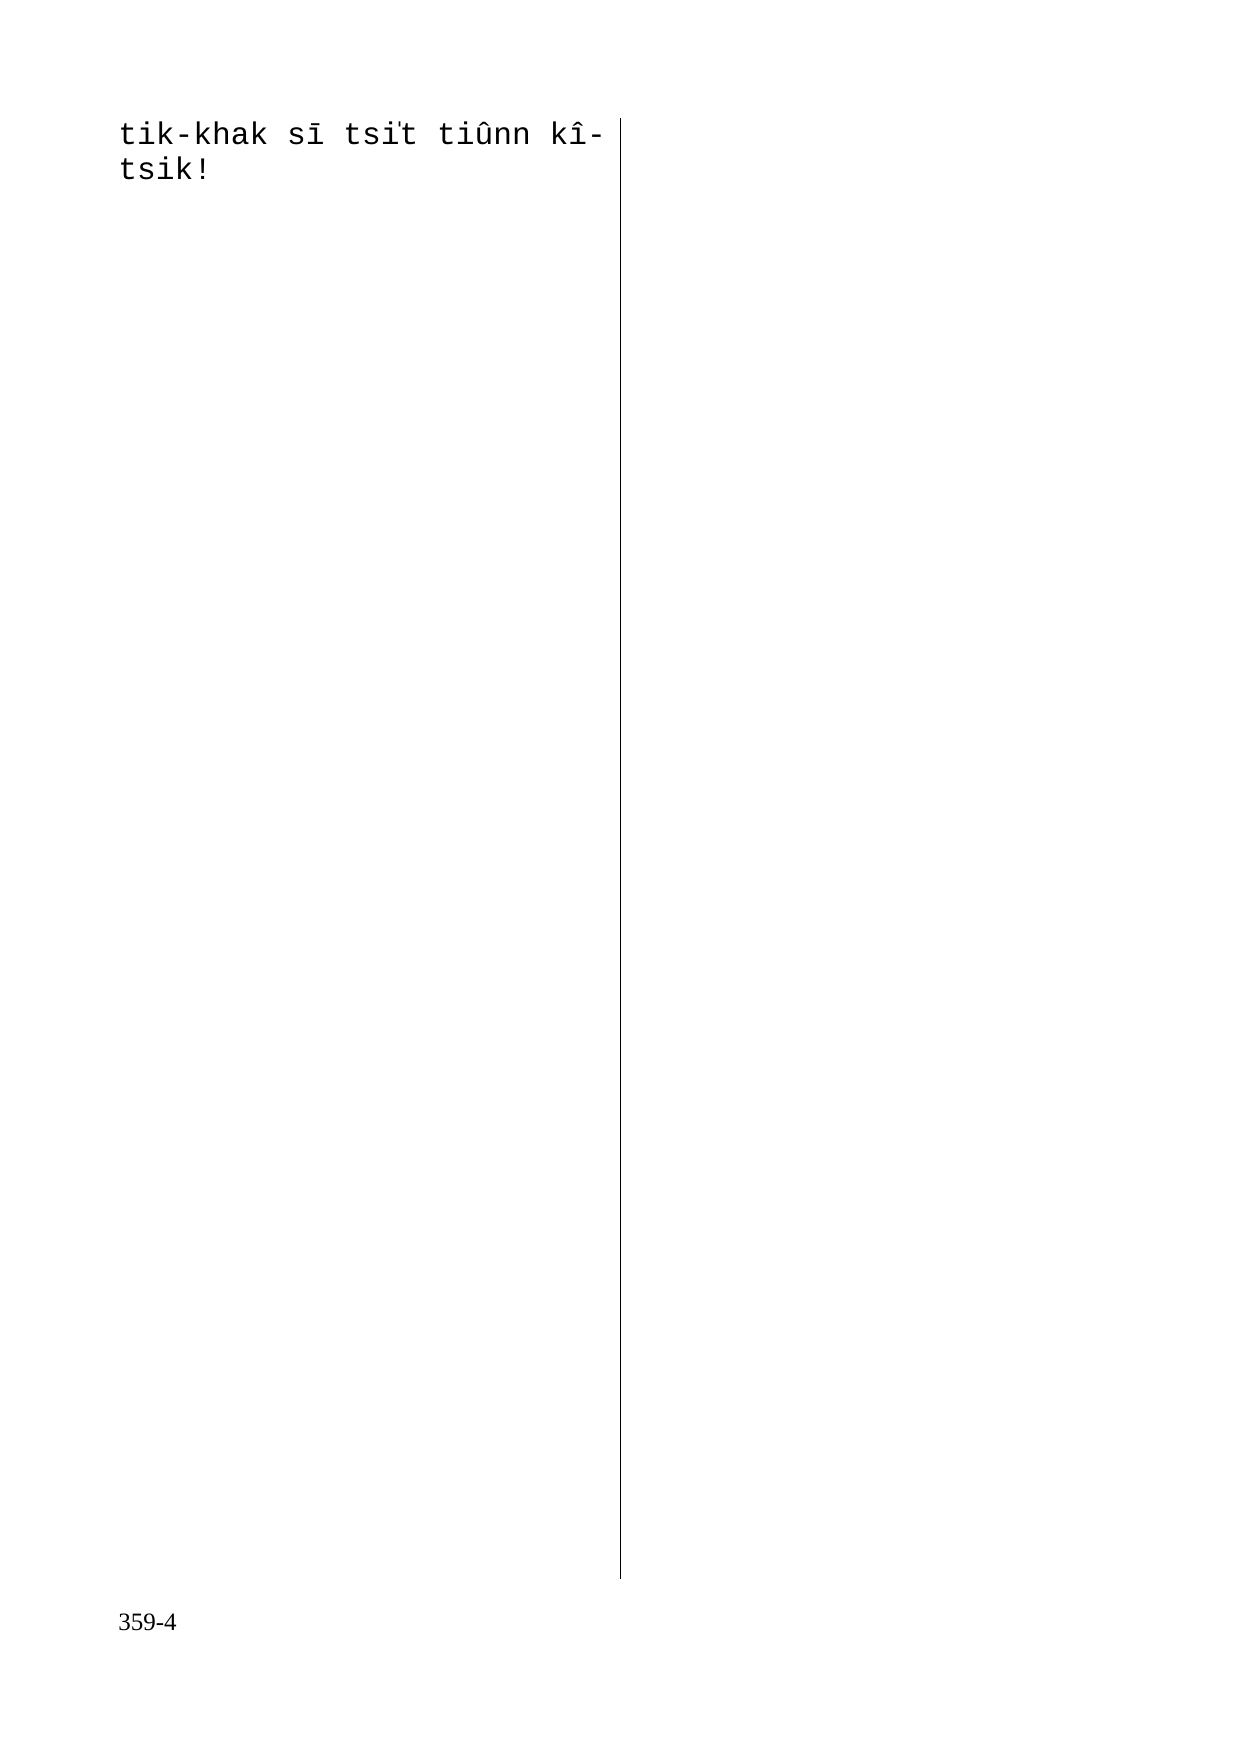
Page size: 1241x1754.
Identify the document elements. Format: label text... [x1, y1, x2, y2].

text tik-khak sī tsi̍t tiûnn kî-tsik! [118, 118, 618, 189]
